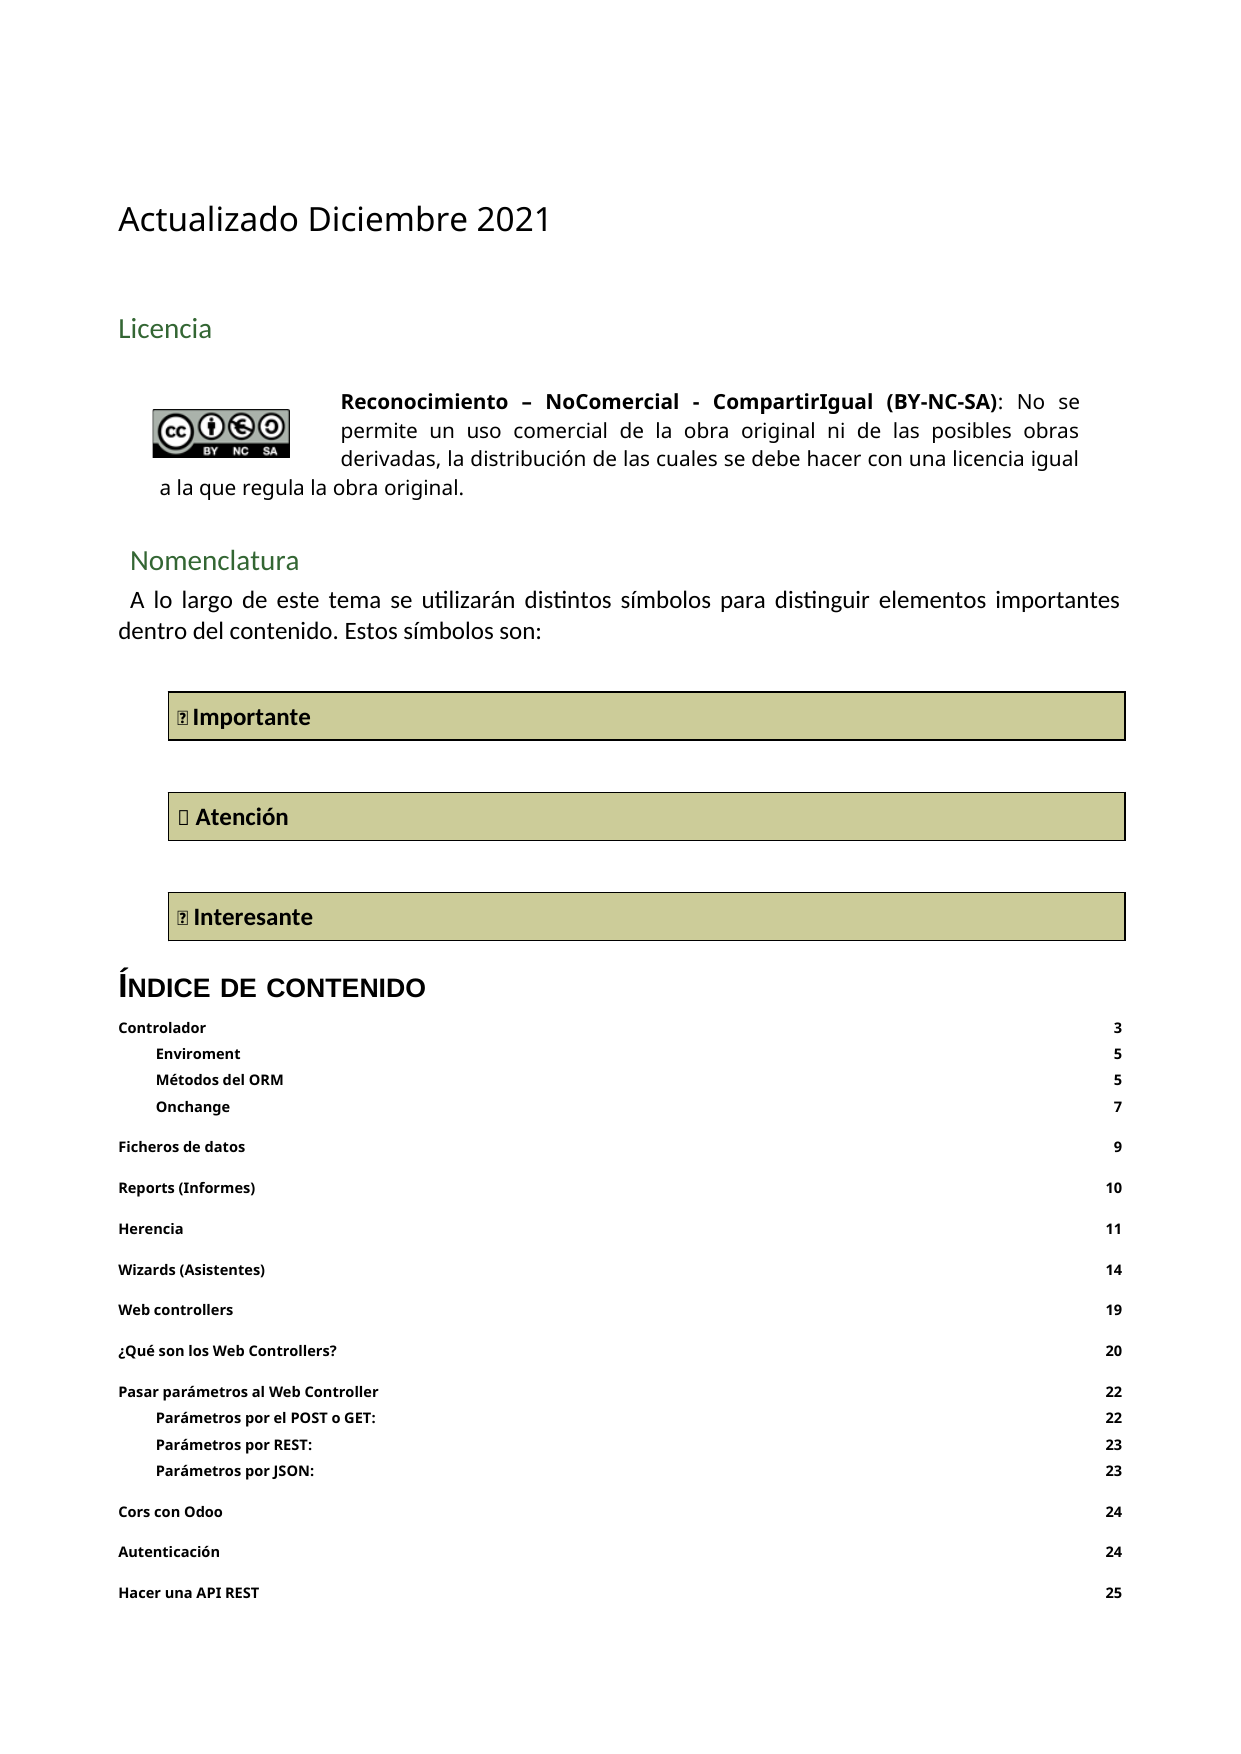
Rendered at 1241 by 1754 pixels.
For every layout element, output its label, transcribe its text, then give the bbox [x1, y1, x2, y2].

text Ficheros de datos 9 [118, 1137, 1122, 1157]
text Actualizado Diciembre 2021 [118, 196, 1122, 241]
text 📖 Importante [169, 693, 1124, 739]
text Autenticación 24 [118, 1542, 1122, 1562]
text Reports (Informes) 10 [118, 1178, 1122, 1198]
text Cors con Odoo 24 [118, 1501, 1122, 1521]
text Hacer una API REST 25 [118, 1583, 1122, 1603]
text Parámetros por JSON: 23 [156, 1461, 1122, 1481]
text Nomenclatura [118, 542, 1122, 578]
text Enviroment 5 [156, 1044, 1122, 1064]
text Parámetros por REST: 23 [156, 1434, 1122, 1454]
picture [152, 409, 290, 458]
text Herencia 11 [118, 1219, 1122, 1238]
text Reconocimiento – NoComercial - CompartirIgual (BY-NC-SA): No se permite un uso comercial de la obra original ni de las posibles obras derivadas, la distribución de las cuales se debe hacer con una licencia igual a la que regula la obra original. [159, 387, 1080, 501]
text Onchange 7 [156, 1096, 1122, 1116]
text Pasar parámetros al Web Controller 22 [118, 1382, 1122, 1401]
text 💬 Interesante [169, 893, 1124, 940]
text Índice de contenido [118, 966, 1122, 1005]
text Parámetros por el POST o GET: 22 [156, 1408, 1122, 1428]
text Web controllers 19 [118, 1300, 1122, 1320]
text Licencia [118, 310, 1122, 346]
text Métodos del ORM 5 [156, 1070, 1122, 1090]
text Wizards (Asistentes) 14 [118, 1259, 1122, 1279]
text ¿Qué son los Web Controllers? 20 [118, 1341, 1122, 1361]
text ❕ Atención [169, 793, 1124, 840]
text Controlador 3 [118, 1017, 1122, 1037]
text A lo largo de este tema se utilizarán distintos símbolos para distinguir elementos importantes dentro del contenido. Estos símbolos son: [118, 584, 1122, 646]
